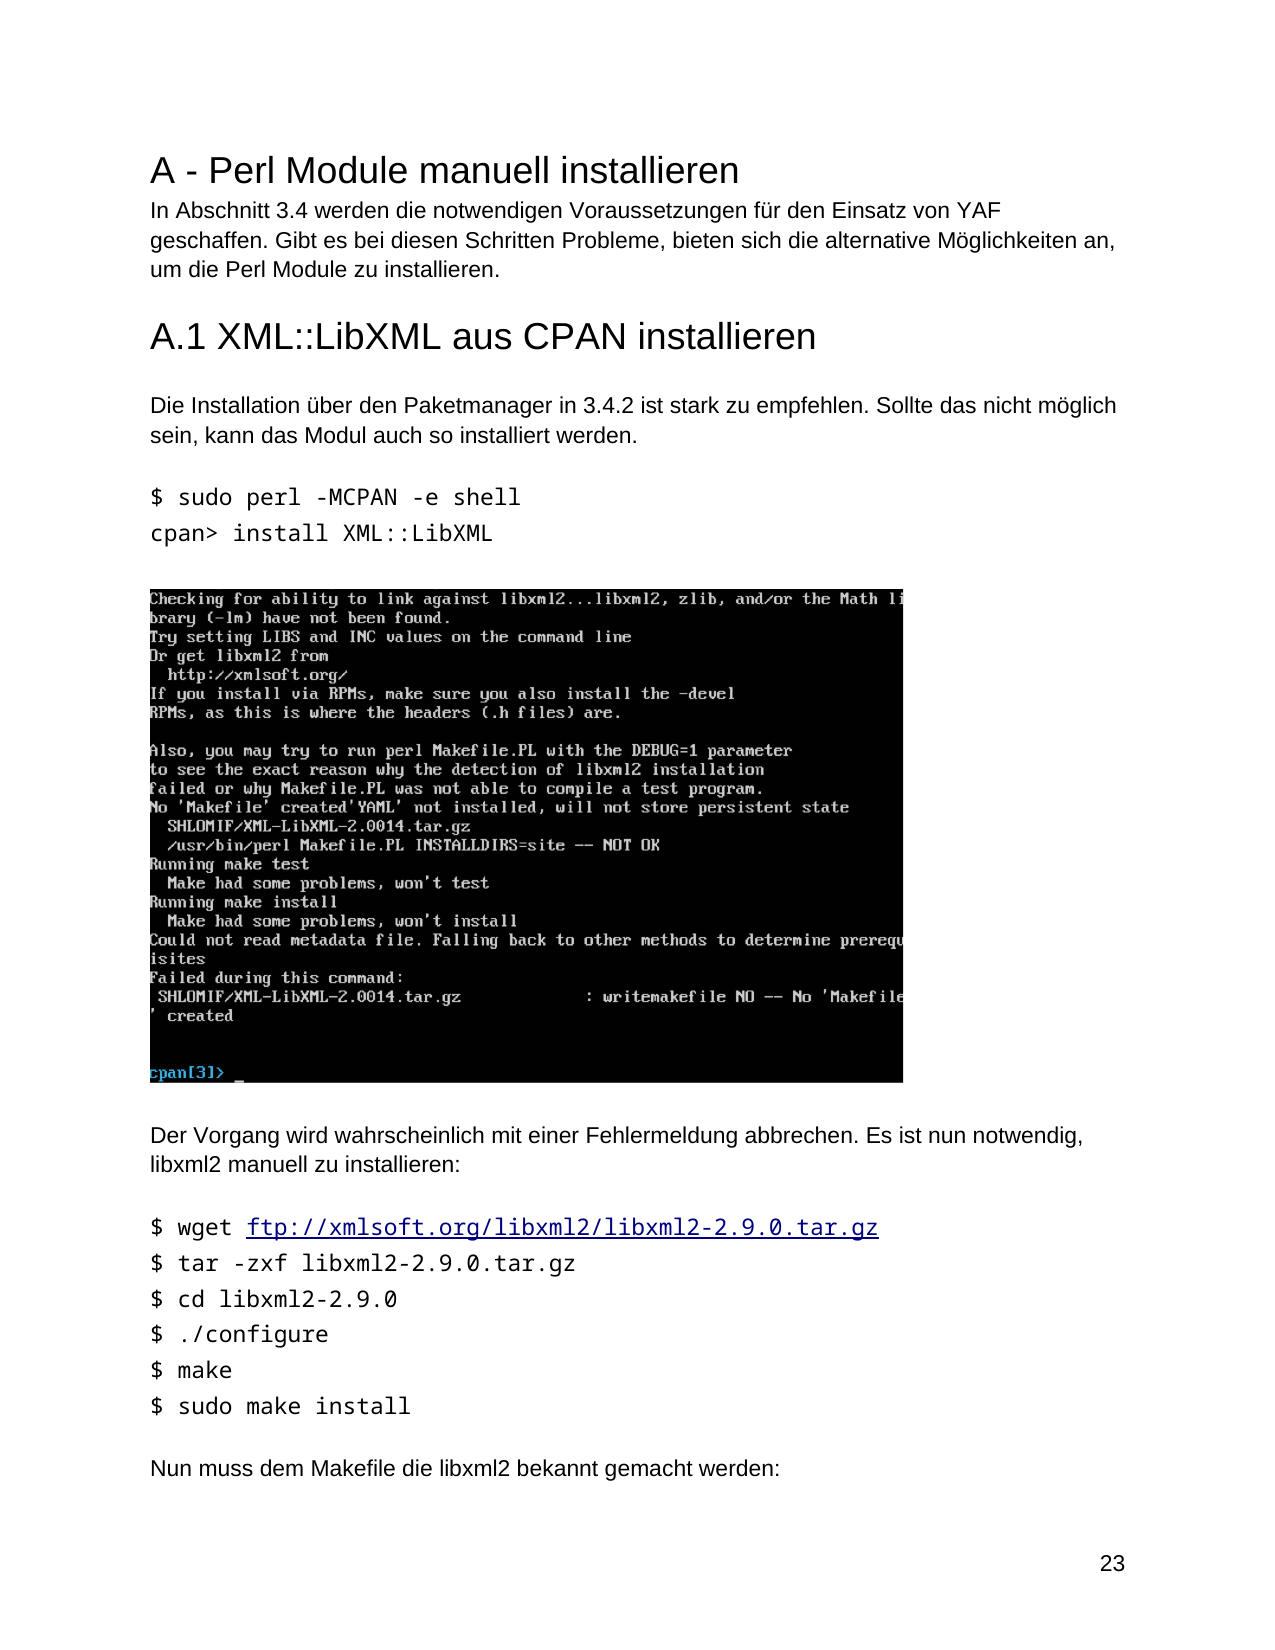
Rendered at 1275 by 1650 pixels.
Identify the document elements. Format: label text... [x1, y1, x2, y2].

text cpan> install XML::LibXML [150, 517, 1125, 548]
text $ ./configure [150, 1318, 1125, 1350]
text $ sudo make install [150, 1390, 1125, 1422]
text Der Vorgang wird wahrscheinlich mit einer Fehlermeldung abbrechen. Es ist nun notwendig, libxml2 manuell zu installieren: [150, 1122, 1125, 1177]
text $ tar -zxf libxml2-2.9.0.tar.gz [150, 1247, 1125, 1278]
text In Abschnitt 3.4 werden die notwendigen Voraussetzungen für den Einsatz von YAF geschaffen. Gibt es bei diesen Schritten Probleme, bieten sich die alternative Möglichkeiten an, um die Perl Module zu installieren. [150, 198, 1125, 282]
text $ cd libxml2-2.9.0 [150, 1282, 1125, 1314]
picture [150, 589, 904, 1083]
text $ sudo perl -MCPAN -e shell [150, 481, 1125, 512]
text Die Installation über den Paketmanager in 3.4.2 ist stark zu empfehlen. Sollte das nicht möglich sein, kann das Modul auch so installiert werden. [150, 393, 1125, 448]
subtitle A.1 XML::LibXML aus CPAN installieren [150, 316, 1125, 357]
text Nun muss dem Makefile die libxml2 bekannt gemacht werden: [150, 1456, 1125, 1481]
text $ make [150, 1354, 1125, 1386]
subtitle A - Perl Module manuell installieren [150, 150, 1125, 192]
text $ wget ftp://xmlsoft.org/libxml2/libxml2-2.9.0.tar.gz [150, 1211, 1125, 1242]
